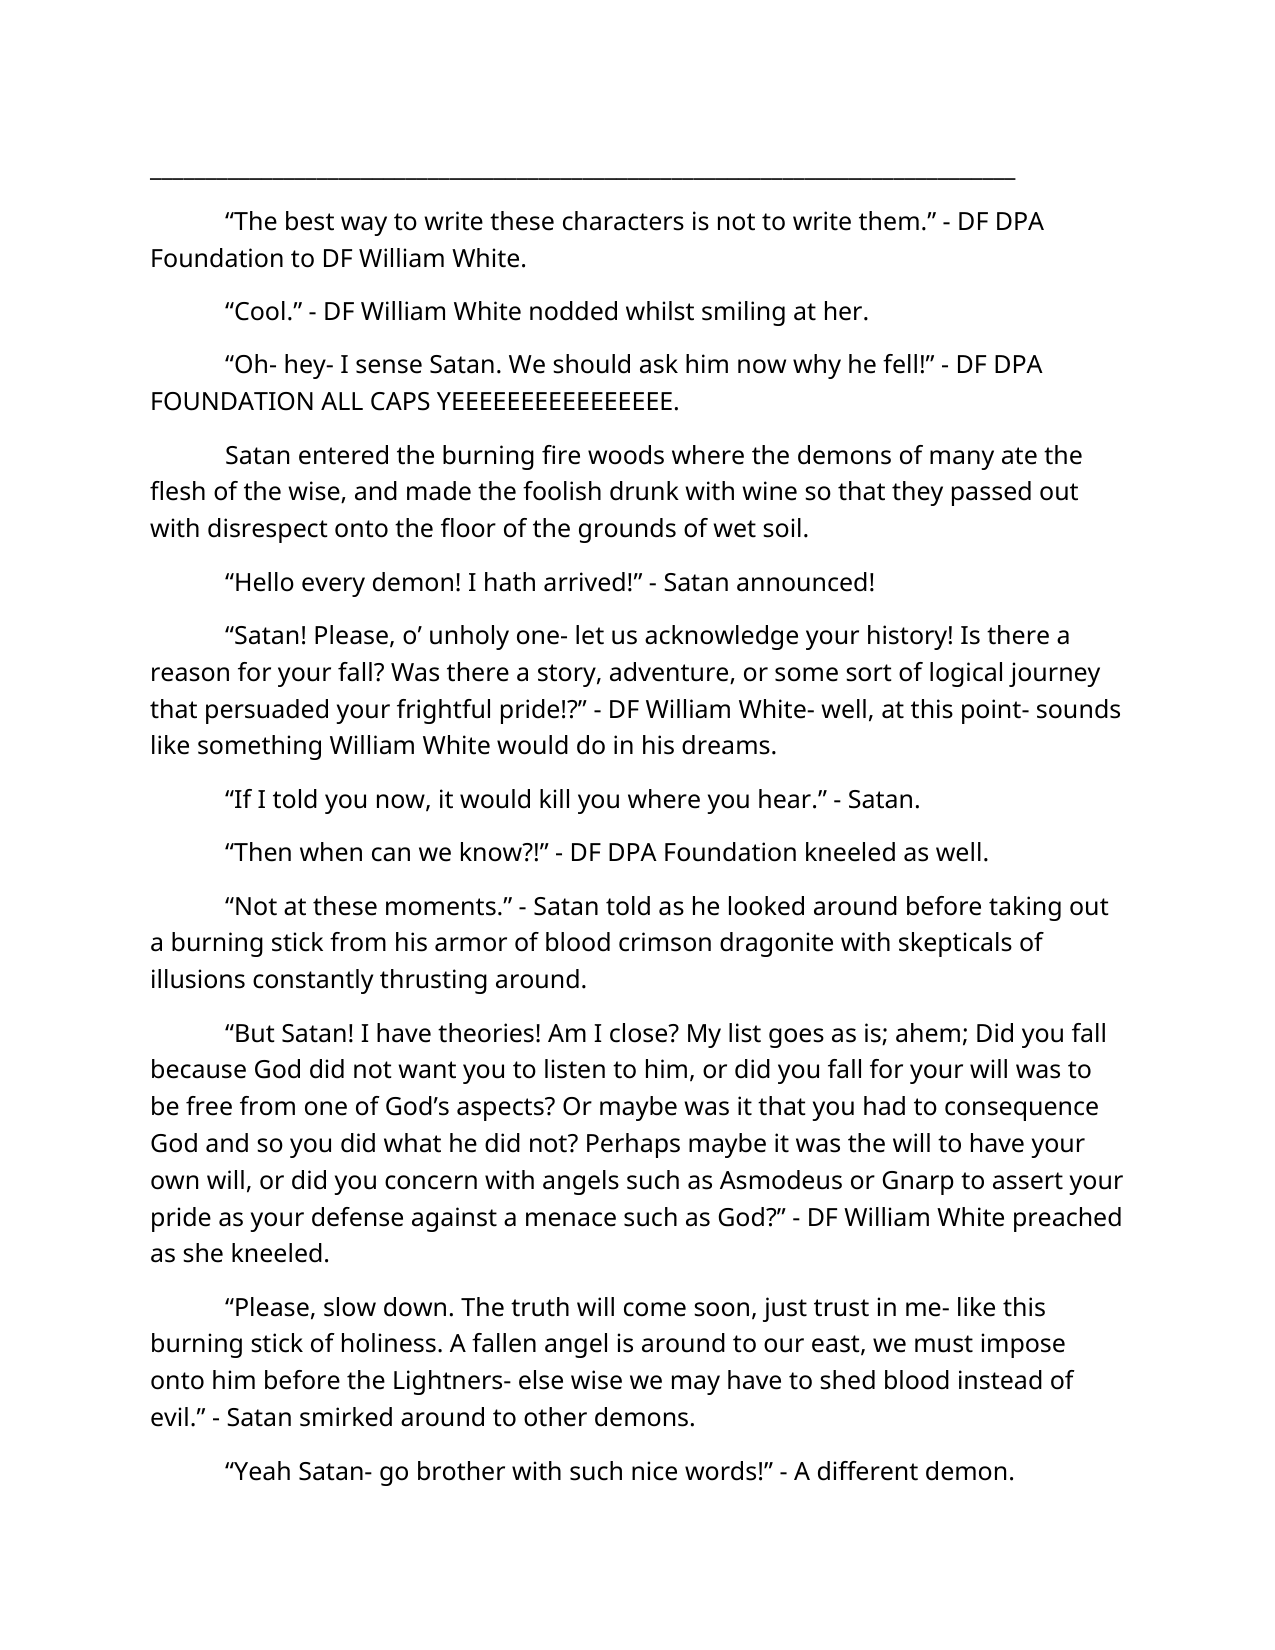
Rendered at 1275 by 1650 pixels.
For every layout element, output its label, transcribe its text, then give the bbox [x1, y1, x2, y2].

text “Not at these moments.” - Satan told as he looked around before taking out a burning stick from his armor of blood crimson dragonite with skepticals of illusions constantly thrusting around. [150, 888, 1125, 996]
text Satan entered the burning fire woods where the demons of many ate the flesh of the wise, and made the foolish drunk with wine so that they passed out with disrespect onto the floor of the grounds of wet soil. [150, 437, 1125, 545]
text “Please, slow down. The truth will come soon, just trust in me- like this burning stick of holiness. A fallen angel is around to our east, we must impose onto him before the Lightners- else wise we may have to shed blood instead of evil.” - Satan smirked around to other demons. [150, 1289, 1125, 1434]
text “If I told you now, it would kill you where you hear.” - Satan. [150, 781, 1125, 816]
text “Yeah Satan- go brother with such nice words!” - A different demon. [150, 1453, 1125, 1487]
text ______________________________________________________________________________ [150, 150, 1125, 184]
text “Oh- hey- I sense Satan. We should ask him now why he fell!” - DF DPA FOUNDATION ALL CAPS YEEEEEEEEEEEEEEEE. [150, 347, 1125, 418]
text “Then when can we know?!” - DF DPA Foundation kneeled as well. [150, 835, 1125, 869]
text “The best way to write these characters is not to write them.” - DF DPA Foundation to DF William White. [150, 203, 1125, 274]
text “Satan! Please, o’ unholy one- let us acknowledge your history! Is there a reason for your fall? Was there a story, adventure, or some sort of logical journey that persuaded your frightful pride!?” - DF William White- well, at this point- sounds like something William White would do in his dreams. [150, 618, 1125, 762]
text “Cool.” - DF William White nodded whilst smiling at her. [150, 294, 1125, 328]
text “Hello every demon! I hath arrived!” - Satan announced! [150, 564, 1125, 598]
text “But Satan! I have theories! Am I close? My list goes as is; ahem; Did you fall because God did not want you to listen to him, or did you fall for your will was to be free from one of God’s aspects? Or maybe was it that you had to consequence God and so you did what he did not? Perhaps maybe it was the will to have your own will, or did you concern with angels such as Asmodeus or Gnarp to assert your pride as your defense against a menace such as God?” - DF William White preached as she kneeled. [150, 1015, 1125, 1270]
